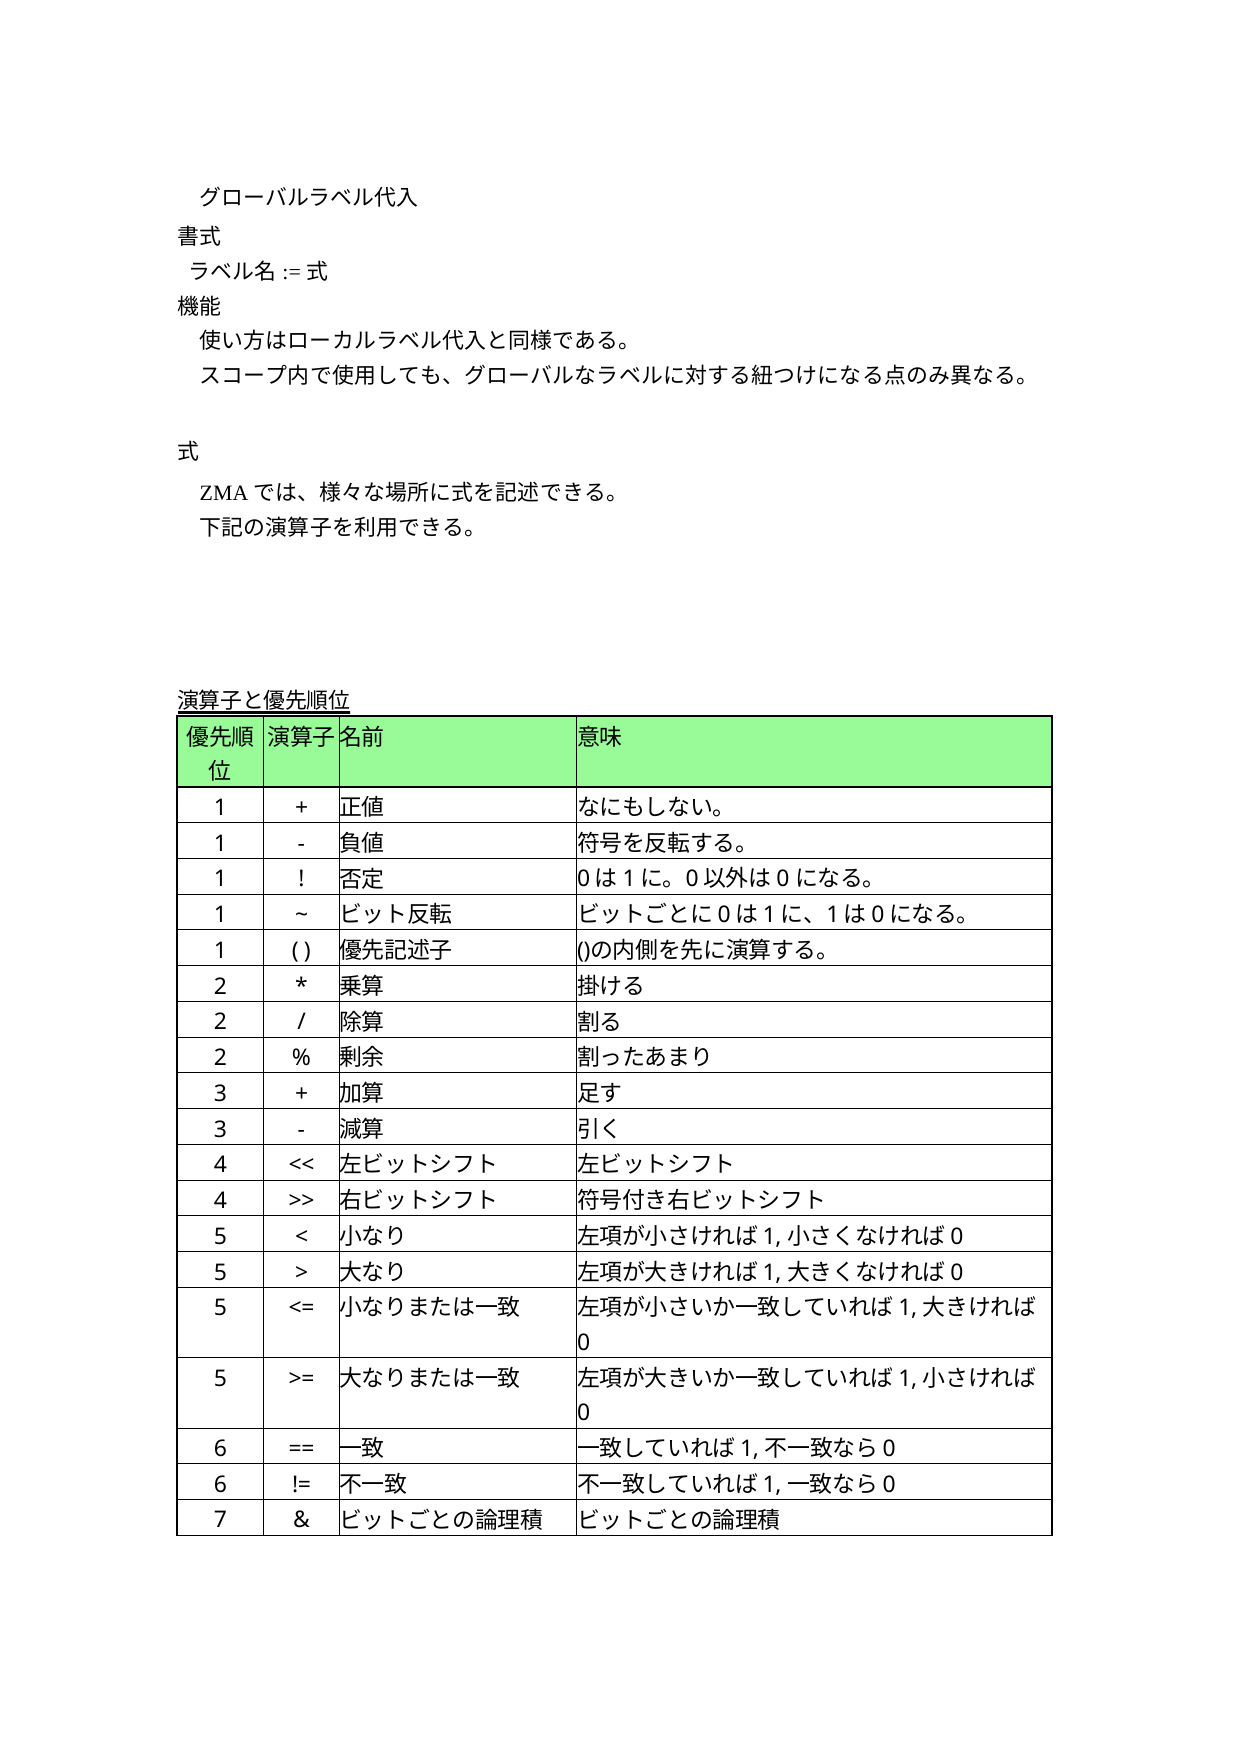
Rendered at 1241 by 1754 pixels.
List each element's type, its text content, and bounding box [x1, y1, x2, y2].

table_cell 割る [577, 1002, 1051, 1037]
table_cell 正値 [340, 788, 576, 822]
table_cell ~ [264, 895, 339, 929]
table_cell ! [264, 859, 339, 894]
table_cell 5 [178, 1358, 263, 1427]
table_cell 左ビットシフト [340, 1145, 576, 1179]
table_cell 乗算 [340, 966, 576, 1001]
table_cell 2 [178, 966, 263, 1001]
table_cell 不一致していれば1, 一致なら0 [577, 1464, 1051, 1499]
text 演算子と優先順位 [177, 680, 1063, 715]
table_cell 5 [178, 1252, 263, 1287]
table_cell 小なりまたは一致 [340, 1288, 576, 1357]
table_cell 4 [178, 1181, 263, 1215]
table_header 名前 [340, 717, 576, 786]
table_cell 2 [178, 1002, 263, 1037]
table_cell 5 [178, 1216, 263, 1251]
text スコープ内で使用しても、グローバルなラベルに対する紐つけになる点のみ異なる。 [177, 355, 1063, 390]
table_cell 否定 [340, 859, 576, 894]
table_cell / [264, 1002, 339, 1037]
table_cell 除算 [340, 1002, 576, 1037]
table_cell 3 [178, 1109, 263, 1144]
table_cell 3 [178, 1073, 263, 1108]
table_cell 左項が小さければ1, 小さくなければ0 [577, 1216, 1051, 1251]
table_cell 左項が大きいか一致していれば1, 小さければ0 [577, 1358, 1051, 1427]
text 下記の演算子を利用できる。 [177, 507, 1063, 542]
text 使い方はローカルラベル代入と同様である。 [177, 320, 1063, 355]
table_cell なにもしない。 [577, 788, 1051, 822]
text ZMAでは、様々な場所に式を記述できる。 [177, 472, 1063, 507]
table_cell 5 [178, 1288, 263, 1357]
table_cell ビットごとに 0は1に、1は0になる。 [577, 895, 1051, 929]
table_cell 1 [178, 859, 263, 894]
table_cell ()の内側を先に演算する。 [577, 930, 1051, 965]
table_cell - [264, 1109, 339, 1144]
table_cell 符号付き右ビットシフト [577, 1181, 1051, 1215]
table_cell << [264, 1145, 339, 1179]
table_cell 7 [178, 1500, 263, 1535]
table_cell ビット反転 [340, 895, 576, 929]
table_cell * [264, 966, 339, 1001]
table_cell >= [264, 1358, 339, 1427]
table_cell 6 [178, 1464, 263, 1499]
table_cell 引く [577, 1109, 1051, 1144]
table_cell 2 [178, 1038, 263, 1072]
text ラベル名 := 式 [177, 251, 1063, 286]
table_cell == [264, 1429, 339, 1463]
table_cell 1 [178, 823, 263, 858]
table_cell 減算 [340, 1109, 576, 1144]
table_cell ビットごとの論理積 [340, 1500, 576, 1535]
table_cell 負値 [340, 823, 576, 858]
text 書式 [177, 216, 1063, 251]
text 式 [177, 431, 1063, 466]
table_cell 1 [178, 930, 263, 965]
table_cell - [264, 823, 339, 858]
table_cell % [264, 1038, 339, 1072]
table_cell 大なりまたは一致 [340, 1358, 576, 1427]
table_cell 1 [178, 788, 263, 822]
table_header 意味 [577, 717, 1051, 786]
table_cell 小なり [340, 1216, 576, 1251]
table_cell 大なり [340, 1252, 576, 1287]
table_cell 左項が大きければ1, 大きくなければ0 [577, 1252, 1051, 1287]
table_cell 0は 1に。0以外は 0 になる。 [577, 859, 1051, 894]
table_cell >> [264, 1181, 339, 1215]
table_cell 足す [577, 1073, 1051, 1108]
table_cell + [264, 788, 339, 822]
table_cell 右ビットシフト [340, 1181, 576, 1215]
table_cell ビットごとの論理積 [577, 1500, 1051, 1535]
table_cell & [264, 1500, 339, 1535]
table_cell 掛ける [577, 966, 1051, 1001]
table_cell 符号を反転する。 [577, 823, 1051, 858]
table_cell 加算 [340, 1073, 576, 1108]
table_cell 一致していれば1, 不一致なら0 [577, 1429, 1051, 1463]
table_cell ( ) [264, 930, 339, 965]
table_header 優先順位 [178, 717, 263, 786]
table_cell <= [264, 1288, 339, 1357]
text グローバルラベル代入 [199, 177, 1063, 212]
table_cell 不一致 [340, 1464, 576, 1499]
table_cell 左ビットシフト [577, 1145, 1051, 1179]
table_cell != [264, 1464, 339, 1499]
table_cell 割ったあまり [577, 1038, 1051, 1072]
text 機能 [177, 286, 1063, 320]
table_cell 剰余 [340, 1038, 576, 1072]
table_cell 6 [178, 1429, 263, 1463]
table_cell 優先記述子 [340, 930, 576, 965]
table_cell + [264, 1073, 339, 1108]
table_header 演算子 [264, 717, 339, 786]
table_cell > [264, 1252, 339, 1287]
table_cell 4 [178, 1145, 263, 1179]
table_cell 左項が小さいか一致していれば1, 大きければ0 [577, 1288, 1051, 1357]
table_cell 1 [178, 895, 263, 929]
table_cell < [264, 1216, 339, 1251]
table_cell 一致 [340, 1429, 576, 1463]
